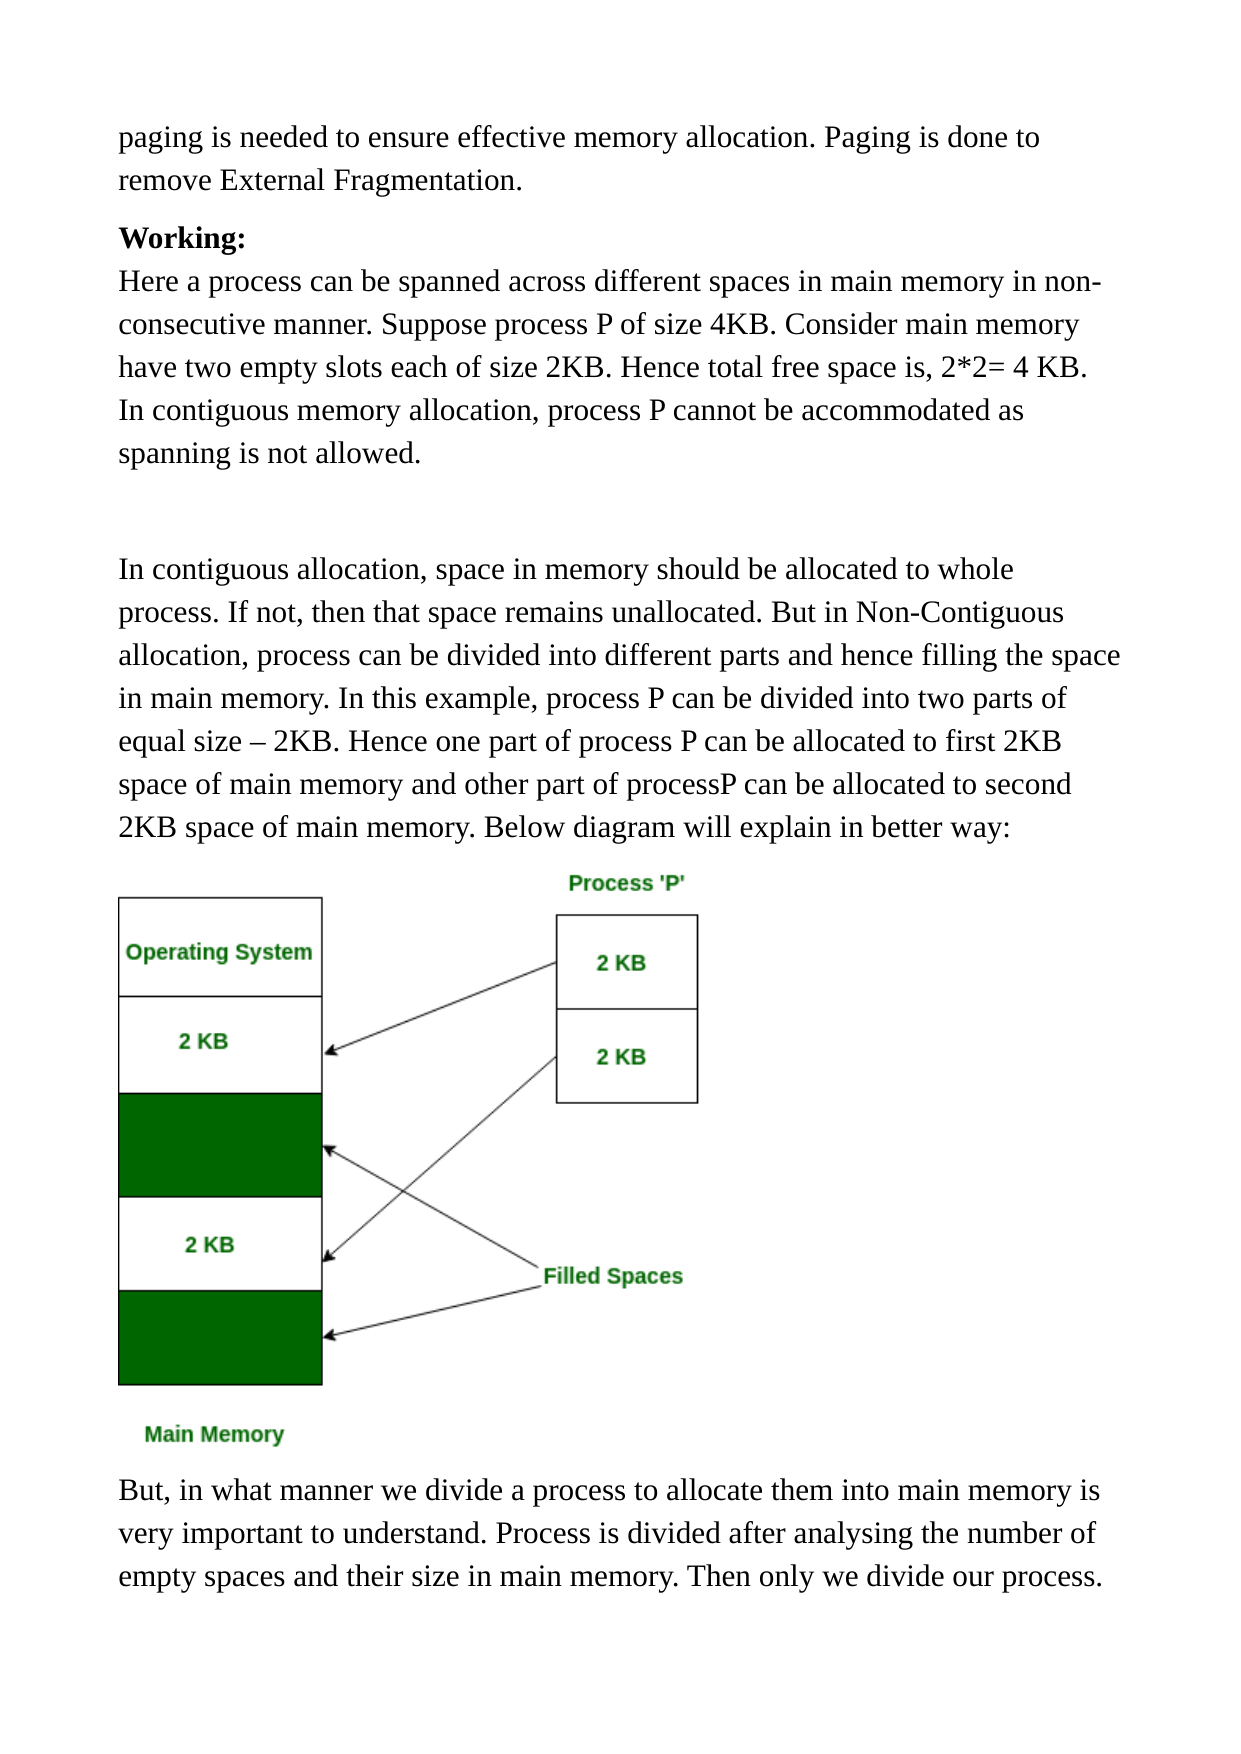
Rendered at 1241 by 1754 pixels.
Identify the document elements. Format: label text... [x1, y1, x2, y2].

text paging is needed to ensure effective memory allocation. Paging is done to remove External Fragmentation. [118, 118, 1122, 197]
text In contiguous allocation, space in memory should be allocated to whole process. If not, then that space remains unallocated. But in Non-Contiguous allocation, process can be divided into different parts and hence filling the space in main memory. In this example, process P can be divided into two parts of equal size – 2KB. Hence one part of process P can be allocated to first 2KB space of main memory and other part of processP can be allocated to second 2KB space of main memory. Below diagram will explain in better way: [118, 550, 1122, 845]
text Working: Here a process can be spanned across different spaces in main memory in non-consecutive manner. Suppose process P of size 4KB. Consider main memory have two empty slots each of size 2KB. Hence total free space is, 2*2= 4 KB. In contiguous memory allocation, process P cannot be accommodated as spanning is not allowed. [118, 219, 1122, 471]
text But, in what manner we divide a process to allocate them into main memory is very important to understand. Process is divided after analysing the number of empty spaces and their size in main memory. Then only we divide our process. [118, 1471, 1122, 1593]
